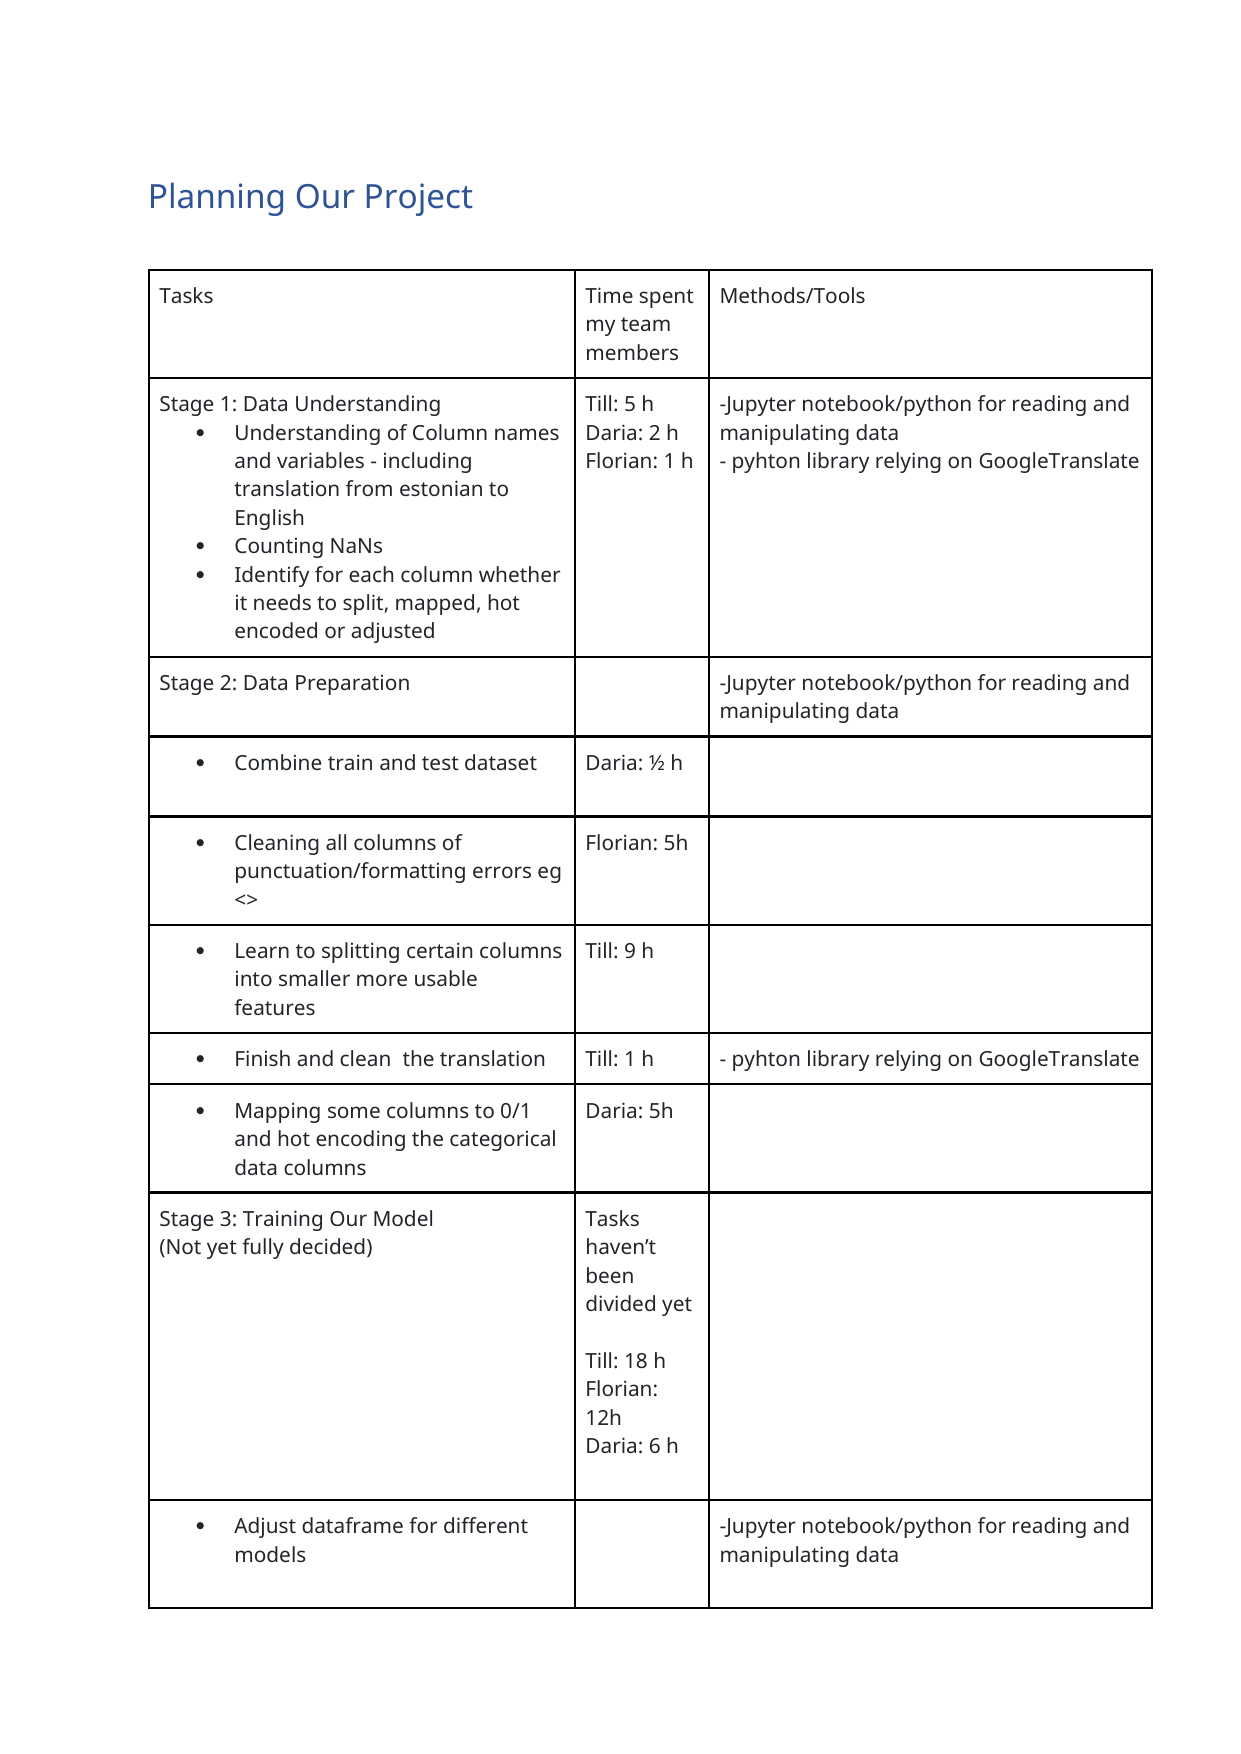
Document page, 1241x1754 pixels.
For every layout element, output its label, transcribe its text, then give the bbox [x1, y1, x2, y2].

table_cell [710, 738, 1151, 815]
table_cell Combine train and test dataset [150, 738, 574, 815]
table_cell Learn to splitting certain columns into smaller more usable features [150, 926, 574, 1032]
table_cell Finish and clean the translation [150, 1034, 574, 1083]
table_cell - pyhton library relying on GoogleTranslate [710, 1034, 1151, 1083]
table_cell -Jupyter notebook/python for reading and manipulating data [710, 1501, 1151, 1607]
table_header Time spent my team members [576, 271, 708, 377]
table_cell Stage 3: Training Our Model (Not yet fully decided) [150, 1194, 574, 1499]
table_cell Till: 5 h Daria: 2 h Florian: 1 h [576, 379, 708, 656]
table_cell [710, 818, 1151, 924]
table_cell Cleaning all columns of punctuation/formatting errors eg <> [150, 818, 574, 924]
table_cell [710, 926, 1151, 1032]
table_cell [710, 1194, 1151, 1499]
table_cell Florian: 5h [576, 818, 708, 924]
table_cell Stage 2: Data Preparation [150, 658, 574, 735]
table_cell Till: 1 h [576, 1034, 708, 1083]
table_cell Daria: ½ h [576, 738, 708, 815]
table_cell -Jupyter notebook/python for reading and manipulating data [710, 658, 1151, 735]
table_cell Till: 9 h [576, 926, 708, 1032]
table_cell -Jupyter notebook/python for reading and manipulating data - pyhton library relying on GoogleTranslate [710, 379, 1151, 656]
table_cell Daria: 5h [576, 1085, 708, 1191]
subtitle Planning Our Project [148, 173, 1093, 218]
table_cell Adjust dataframe for different models [150, 1501, 574, 1607]
table_cell [710, 1085, 1151, 1191]
table_cell [576, 1501, 708, 1607]
table_cell Mapping some columns to 0/1 and hot encoding the categorical data columns [150, 1085, 574, 1191]
table_cell Tasks haven’t been divided yet Till: 18 h Florian: 12h Daria: 6 h [576, 1194, 708, 1499]
table_header Methods/Tools [710, 271, 1151, 377]
table_cell [576, 658, 708, 735]
table_cell Stage 1: Data Understanding Understanding of Column names and variables - including translation from estonian to English Counting NaNs Identify for each column whether it needs to split, mapped, hot encoded or adjusted [150, 379, 574, 656]
table_header Tasks [150, 271, 574, 377]
